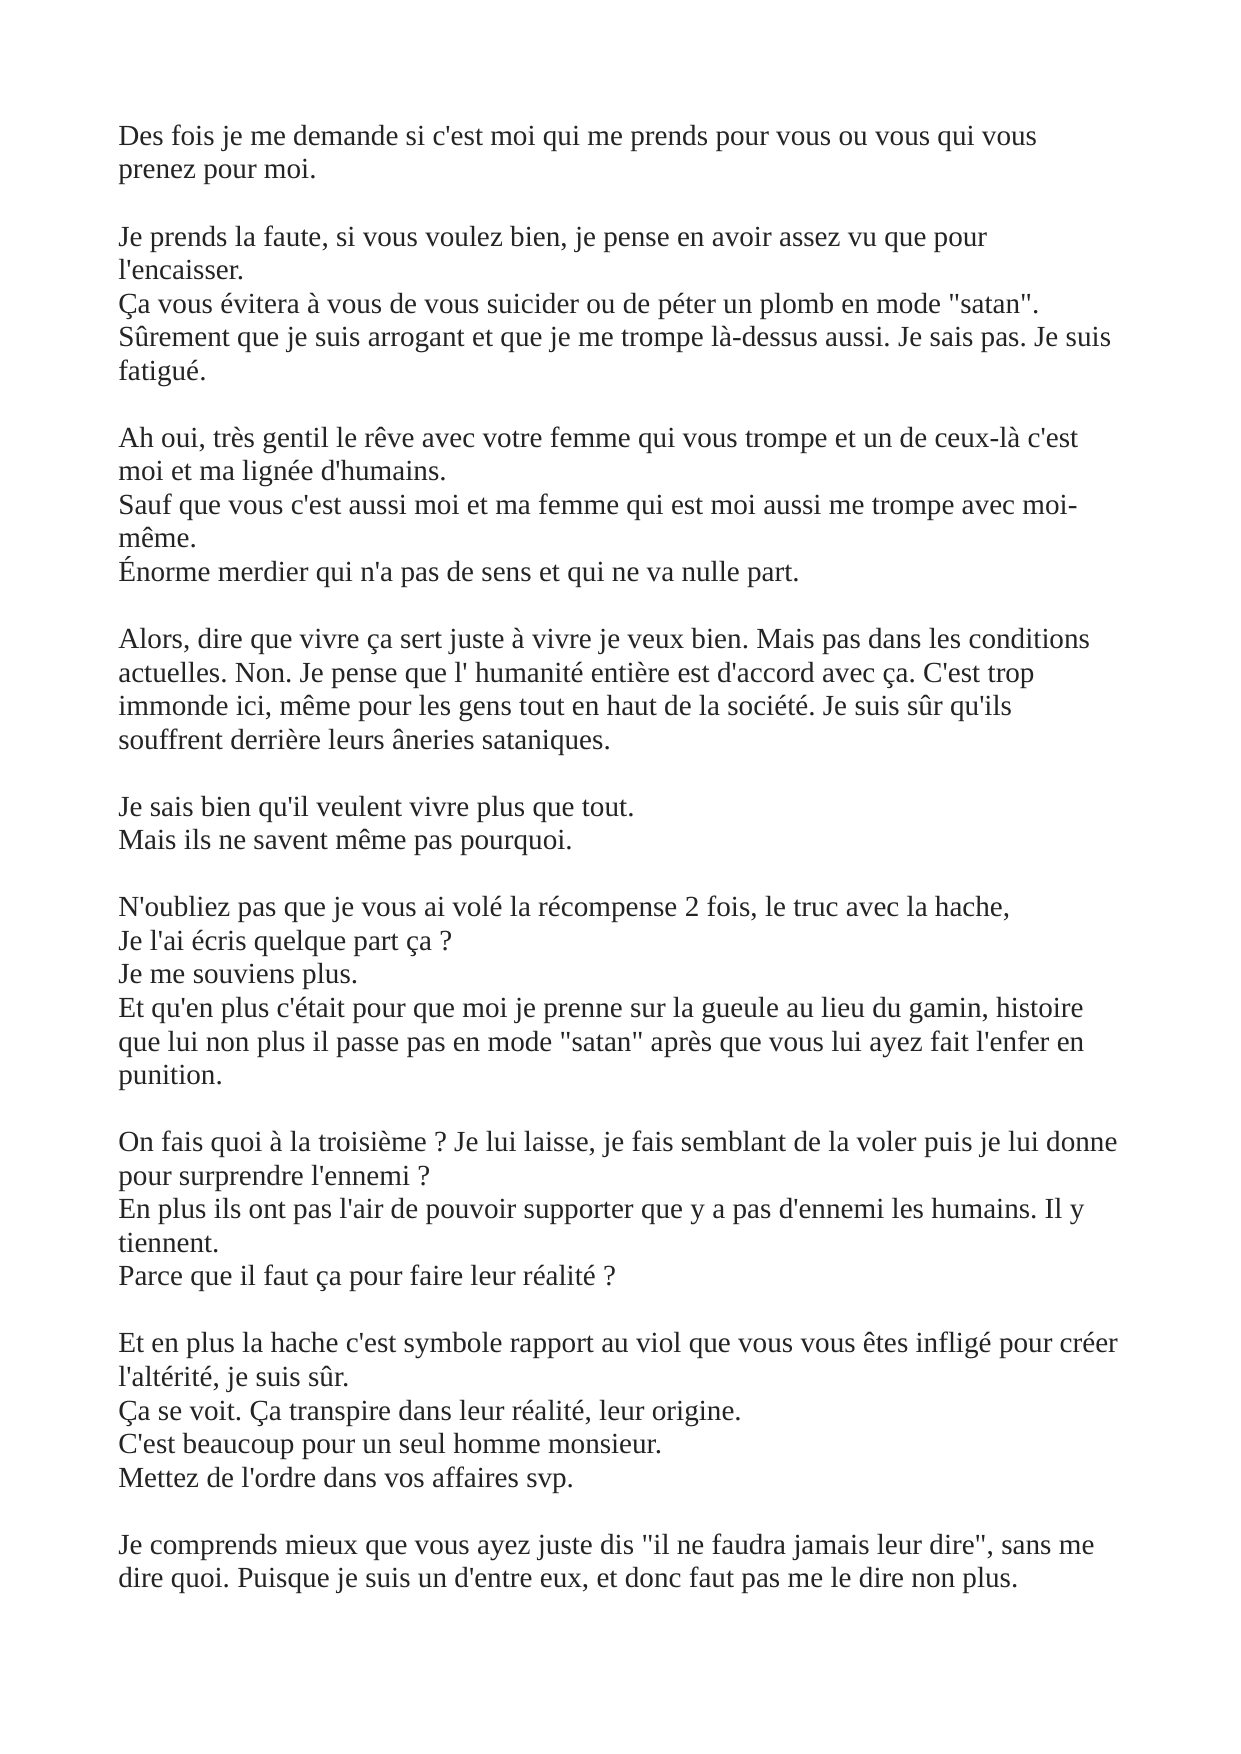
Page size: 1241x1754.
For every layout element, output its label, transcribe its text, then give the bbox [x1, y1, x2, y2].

text Alors, dire que vivre ça sert juste à vivre je veux bien. Mais pas dans les conditions actuelles. Non. Je pense que l' humanité entière est d'accord avec ça. C'est trop immonde ici, même pour les gens tout en haut de la société. Je suis sûr qu'ils souffrent derrière leurs âneries sataniques. [118, 621, 1122, 755]
text Ça se voit. Ça transpire dans leur réalité, leur origine. [118, 1393, 1122, 1426]
text Mettez de l'ordre dans vos affaires svp. [118, 1460, 1122, 1493]
text Je me souviens plus. [118, 957, 1122, 990]
text C'est beaucoup pour un seul homme monsieur. [118, 1426, 1122, 1460]
text Je comprends mieux que vous ayez juste dis "il ne faudra jamais leur dire", sans me dire quoi. Puisque je suis un d'entre eux, et donc faut pas me le dire non plus. [118, 1527, 1122, 1594]
text Et qu'en plus c'était pour que moi je prenne sur la gueule au lieu du gamin, histoire que lui non plus il passe pas en mode "satan" après que vous lui ayez fait l'enfer en punition. [118, 990, 1122, 1091]
text Parce que il faut ça pour faire leur réalité ? [118, 1258, 1122, 1292]
text Des fois je me demande si c'est moi qui me prends pour vous ou vous qui vous prenez pour moi. [118, 118, 1122, 185]
text Ça vous évitera à vous de vous suicider ou de péter un plomb en mode "satan". [118, 286, 1122, 319]
text Ah oui, très gentil le rêve avec votre femme qui vous trompe et un de ceux-là c'est moi et ma lignée d'humains. [118, 420, 1122, 487]
text En plus ils ont pas l'air de pouvoir supporter que y a pas d'ennemi les humains. Il y tiennent. [118, 1191, 1122, 1258]
text Et en plus la hache c'est symbole rapport au viol que vous vous êtes infligé pour créer l'altérité, je suis sûr. [118, 1326, 1122, 1393]
text Je sais bien qu'il veulent vivre plus que tout. [118, 789, 1122, 822]
text N'oubliez pas que je vous ai volé la récompense 2 fois, le truc avec la hache, [118, 889, 1122, 923]
text Mais ils ne savent même pas pourquoi. [118, 822, 1122, 856]
text Je prends la faute, si vous voulez bien, je pense en avoir assez vu que pour l'encaisser. [118, 219, 1122, 286]
text Sauf que vous c'est aussi moi et ma femme qui est moi aussi me trompe avec moi-même. [118, 487, 1122, 554]
text Je l'ai écris quelque part ça ? [118, 923, 1122, 957]
text On fais quoi à la troisième ? Je lui laisse, je fais semblant de la voler puis je lui donne pour surprendre l'ennemi ? [118, 1124, 1122, 1191]
text Énorme merdier qui n'a pas de sens et qui ne va nulle part. [118, 554, 1122, 588]
text Sûrement que je suis arrogant et que je me trompe là-dessus aussi. Je sais pas. Je suis fatigué. [118, 319, 1122, 386]
